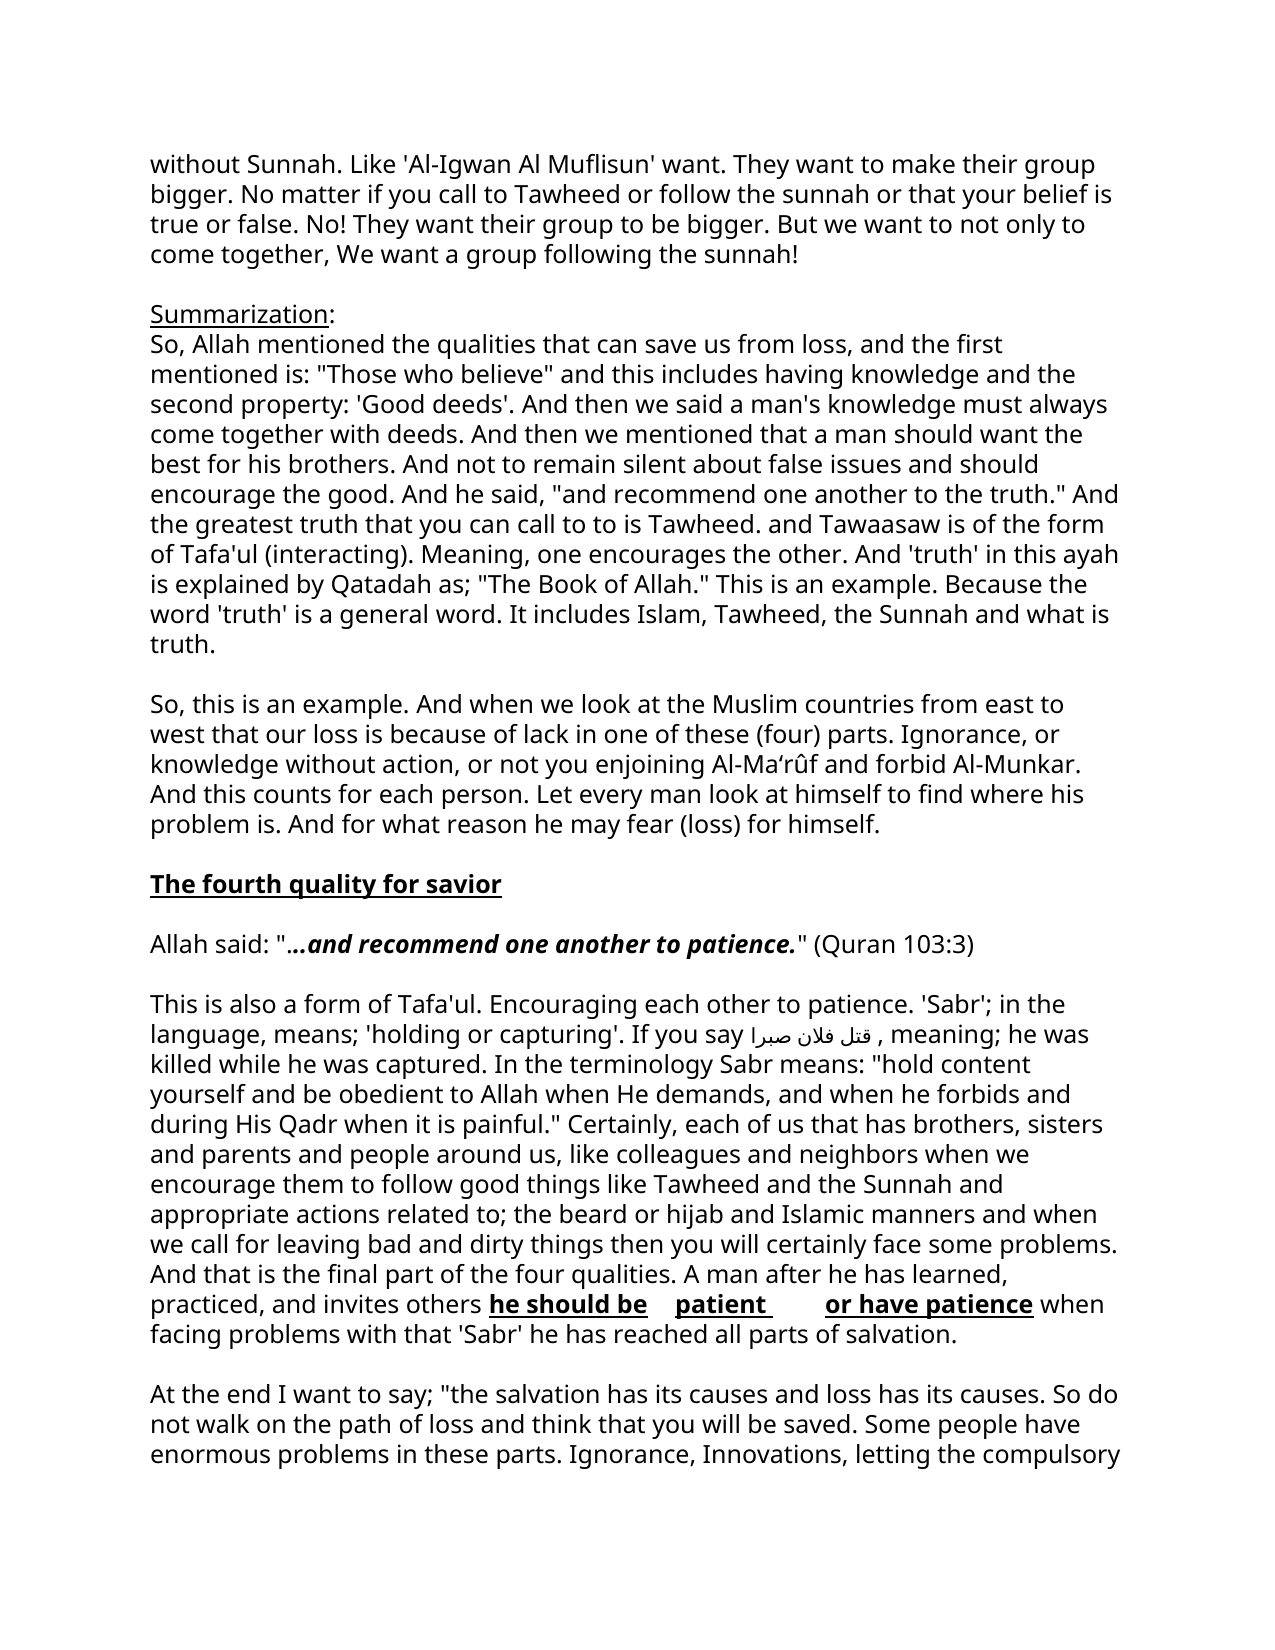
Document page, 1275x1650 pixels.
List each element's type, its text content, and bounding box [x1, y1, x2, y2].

text At the end I want to say; "the salvation has its causes and loss has its causes. So do not walk on the path of loss and think that you will be saved. Some people have enormous problems in these parts. Ignorance, Innovations, letting the compulsory [150, 1380, 1125, 1470]
text This is also a form of Tafa'ul. Encouraging each other to patience. 'Sabr'; in the language, means; 'holding or capturing'. If you say قتل فلان صبرا , meaning; he was killed while he was captured. In the terminology Sabr means: "hold content yourself and be obedient to Allah when He demands, and when he forbids and during His Qadr when it is painful." Certainly, each of us that has brothers, sisters and parents and people around us, like colleagues and neighbors when we encourage them to follow good things like Tawheed and the Sunnah and appropriate actions related to; the beard or hijab and Islamic manners and when we call for leaving bad and dirty things then you will certainly face some problems. And that is the final part of the four qualities. A man after he has learned, practiced, and invites others he should be patient or have patience when facing problems with that 'Sabr' he has reached all parts of salvation. [150, 990, 1125, 1350]
text without Sunnah. Like 'Al-Igwan Al Muflisun' want. They want to make their group bigger. No matter if you call to Tawheed or follow the sunnah or that your belief is true or false. No! They want their group to be bigger. But we want to not only to come together, We want a group following the sunnah! [150, 150, 1125, 270]
text So, Allah mentioned the qualities that can save us from loss, and the first mentioned is: "Those who believe" and this includes having knowledge and the second property: 'Good deeds'. And then we said a man's knowledge must always come together with deeds. And then we mentioned that a man should want the best for his brothers. And not to remain silent about false issues and should encourage the good. And he said, "and recommend one another to the truth." And the greatest truth that you can call to to is Tawheed. and Tawaasaw is of the form of Tafa'ul (interacting). Meaning, one encourages the other. And 'truth' in this ayah is explained by Qatadah as; "The Book of Allah." This is an example. Because the word 'truth' is a general word. It includes Islam, Tawheed, the Sunnah and what is truth. [150, 330, 1125, 660]
text Summarization: [150, 300, 1125, 330]
text So, this is an example. And when we look at the Muslim countries from east to west that our loss is because of lack in one of these (four) parts. Ignorance, or knowledge without action, or not you enjoining Al-Ma‘rûf and forbid Al-Munkar. And this counts for each person. Let every man look at himself to find where his problem is. And for what reason he may fear (loss) for himself. [150, 690, 1125, 840]
text The fourth quality for savior [150, 870, 1125, 900]
text Allah said: "...and recommend one another to patience." (Quran 103:3) [150, 930, 1125, 960]
